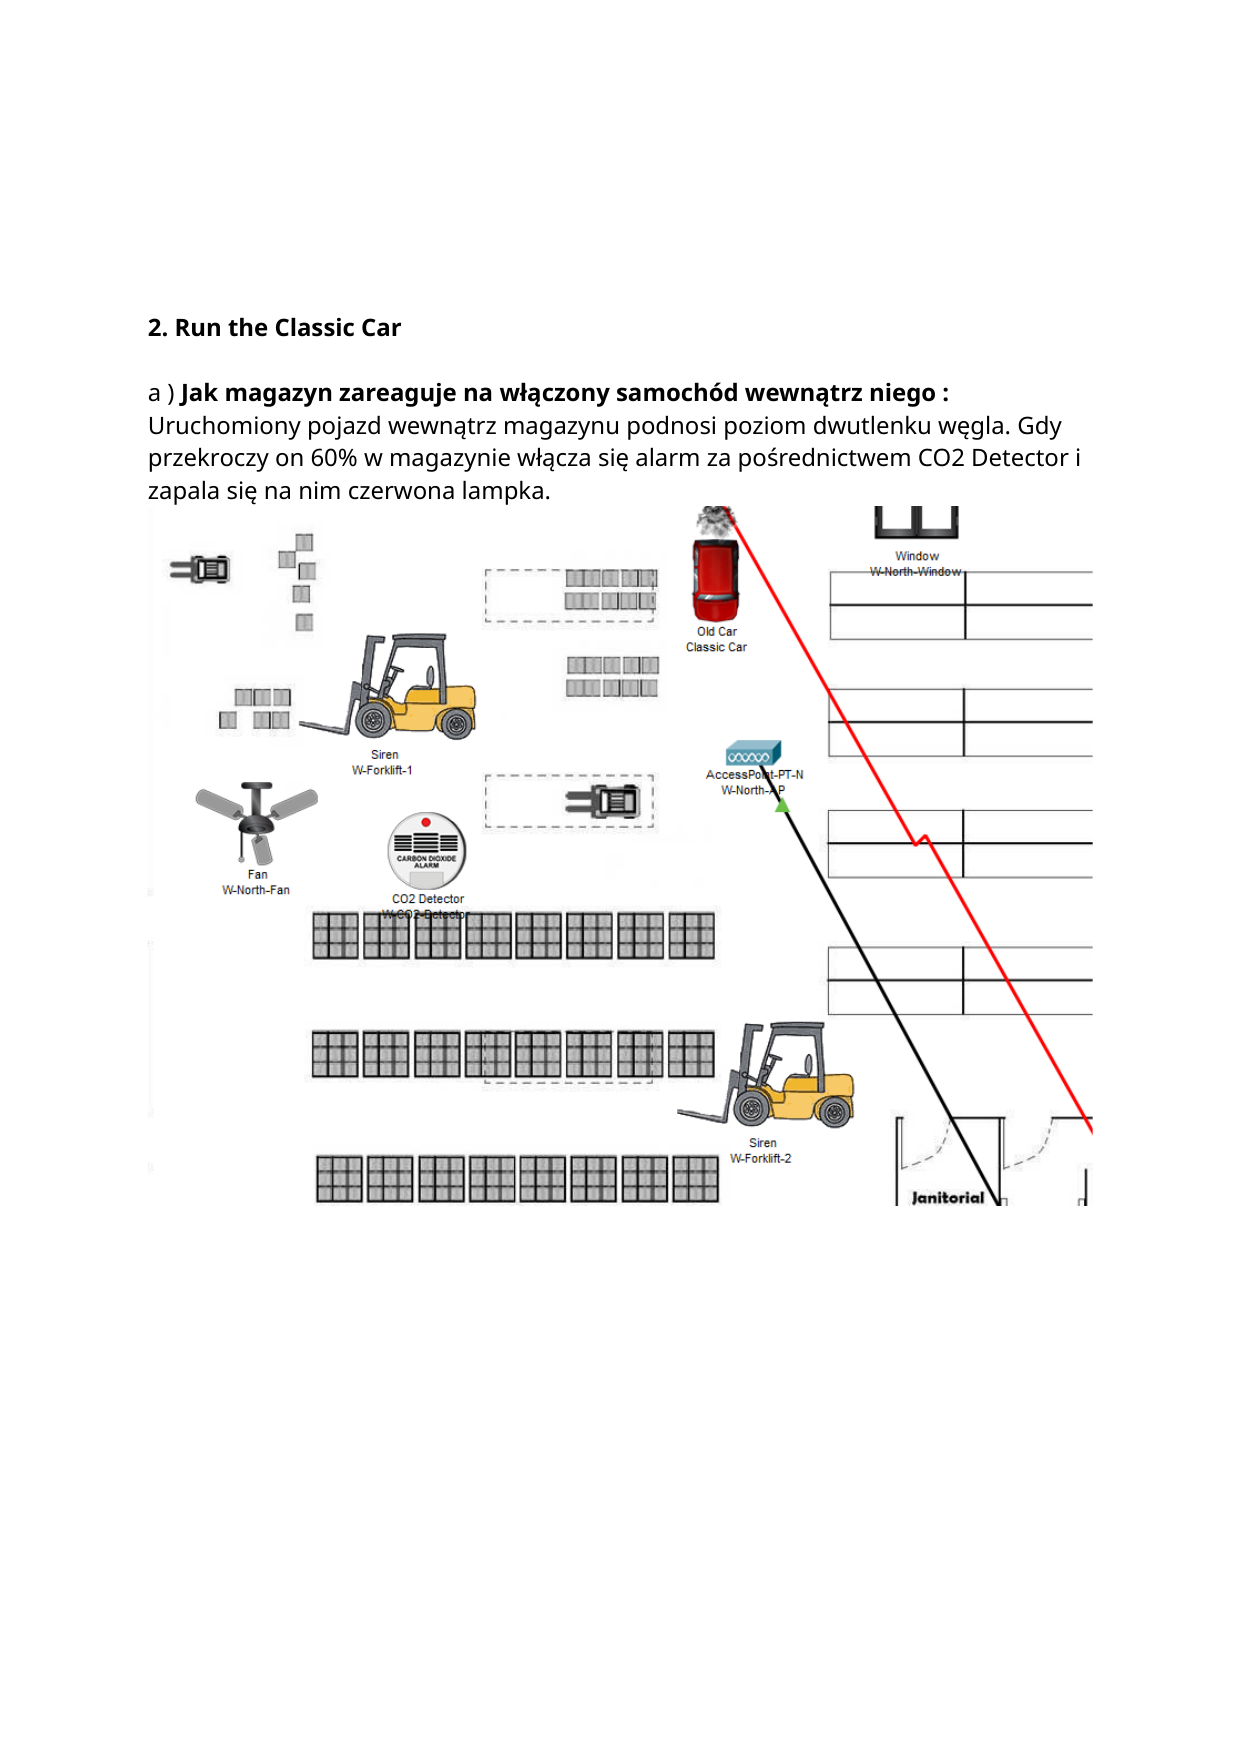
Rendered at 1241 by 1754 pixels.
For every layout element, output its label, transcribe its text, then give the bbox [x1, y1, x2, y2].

text 2. Run the Classic Car [148, 311, 1093, 343]
text a ) Jak magazyn zareaguje na włączony samochód wewnątrz niego : Uruchomiony pojazd wewnątrz magazynu podnosi poziom dwutlenku węgla. Gdy przekroczy on 60% w magazynie włącza się alarm za pośrednictwem CO2 Detector i zapala się na nim czerwona lampka. [148, 376, 1093, 506]
picture [147, 506, 1093, 1206]
